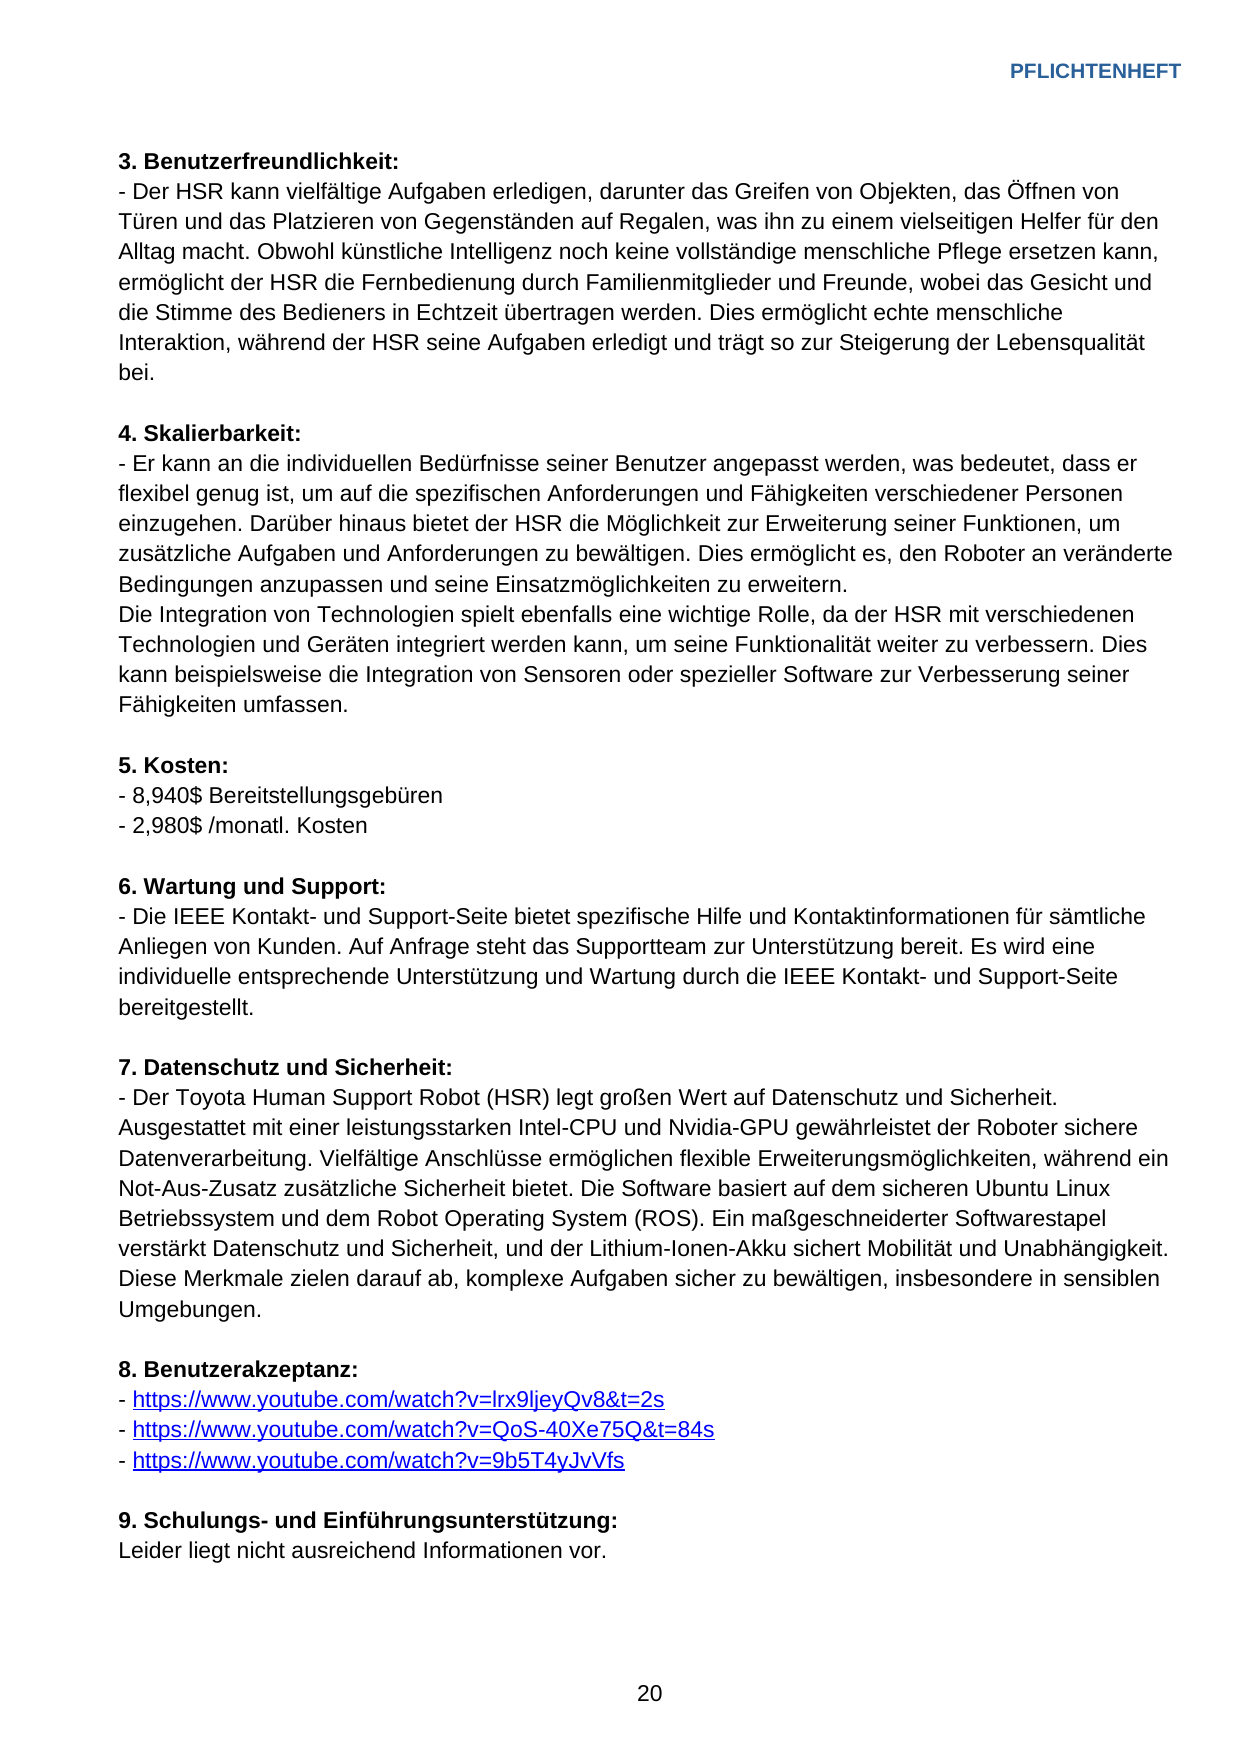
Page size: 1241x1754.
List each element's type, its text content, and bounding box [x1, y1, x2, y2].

text Die Integration von Technologien spielt ebenfalls eine wichtige Rolle, da der HSR mit verschiedenen Technologien und Geräten integriert werden kann, um seine Funktionalität weiter zu verbessern. Dies kann beispielsweise die Integration von Sensoren oder spezieller Software zur Verbesserung seiner Fähigkeiten umfassen. [118, 601, 1181, 718]
text - Der Toyota Human Support Robot (HSR) legt großen Wert auf Datenschutz und Sicherheit. Ausgestattet mit einer leistungsstarken Intel-CPU und Nvidia-GPU gewährleistet der Roboter sichere Datenverarbeitung. Vielfältige Anschlüsse ermöglichen flexible Erweiterungsmöglichkeiten, während ein Not-Aus-Zusatz zusätzliche Sicherheit bietet. Die Software basiert auf dem sicheren Ubuntu Linux Betriebssystem und dem Robot Operating System (ROS). Ein maßgeschneiderter Softwarestapel verstärkt Datenschutz und Sicherheit, und der Lithium-Ionen-Akku sichert Mobilität und Unabhängigkeit. Diese Merkmale zielen darauf ab, komplexe Aufgaben sicher zu bewältigen, insbesondere in sensiblen Umgebungen. [118, 1084, 1181, 1322]
text 3. Benutzerfreundlichkeit: [118, 148, 1181, 174]
text - Die IEEE Kontakt- und Support-Seite bietet spezifische Hilfe und Kontaktinformationen für sämtliche Anliegen von Kunden. Auf Anfrage steht das Supportteam zur Unterstützung bereit. Es wird eine individuelle entsprechende Unterstützung und Wartung durch die IEEE Kontakt- und Support-Seite bereitgestellt. [118, 903, 1181, 1020]
text - Er kann an die individuellen Bedürfnisse seiner Benutzer angepasst werden, was bedeutet, dass er flexibel genug ist, um auf die spezifischen Anforderungen und Fähigkeiten verschiedener Personen einzugehen. Darüber hinaus bietet der HSR die Möglichkeit zur Erweiterung seiner Funktionen, um zusätzliche Aufgaben und Anforderungen zu bewältigen. Dies ermöglicht es, den Roboter an veränderte Bedingungen anzupassen und seine Einsatzmöglichkeiten zu erweitern. [118, 450, 1181, 597]
text 8. Benutzerakzeptanz: [118, 1356, 1181, 1382]
text Leider liegt nicht ausreichend Informationen vor. [118, 1537, 1181, 1564]
text - 2,980$ /monatl. Kosten [118, 812, 1181, 839]
text - https://www.youtube.com/watch?v=QoS-40Xe75Q&t=84s [118, 1416, 1181, 1443]
text 7. Datenschutz und Sicherheit: [118, 1054, 1181, 1080]
text 6. Wartung und Support: [118, 873, 1181, 899]
text - Der HSR kann vielfältige Aufgaben erledigen, darunter das Greifen von Objekten, das Öffnen von Türen und das Platzieren von Gegenständen auf Regalen, was ihn zu einem vielseitigen Helfer für den Alltag macht. Obwohl künstliche Intelligenz noch keine vollständige menschliche Pflege ersetzen kann, ermöglicht der HSR die Fernbedienung durch Familienmitglieder und Freunde, wobei das Gesicht und die Stimme des Bedieners in Echtzeit übertragen werden. Dies ermöglicht echte menschliche Interaktion, während der HSR seine Aufgaben erledigt und trägt so zur Steigerung der Lebensqualität bei. [118, 178, 1181, 386]
text 5. Kosten: [118, 752, 1181, 778]
text - https://www.youtube.com/watch?v=9b5T4yJvVfs [118, 1447, 1181, 1473]
text - https://www.youtube.com/watch?v=lrx9ljeyQv8&t=2s [118, 1386, 1181, 1413]
text - 8,940$ Bereitstellungsgebüren [118, 782, 1181, 808]
text 9. Schulungs- und Einführungsunterstützung: [118, 1507, 1181, 1533]
text 4. Skalierbarkeit: [118, 419, 1181, 446]
